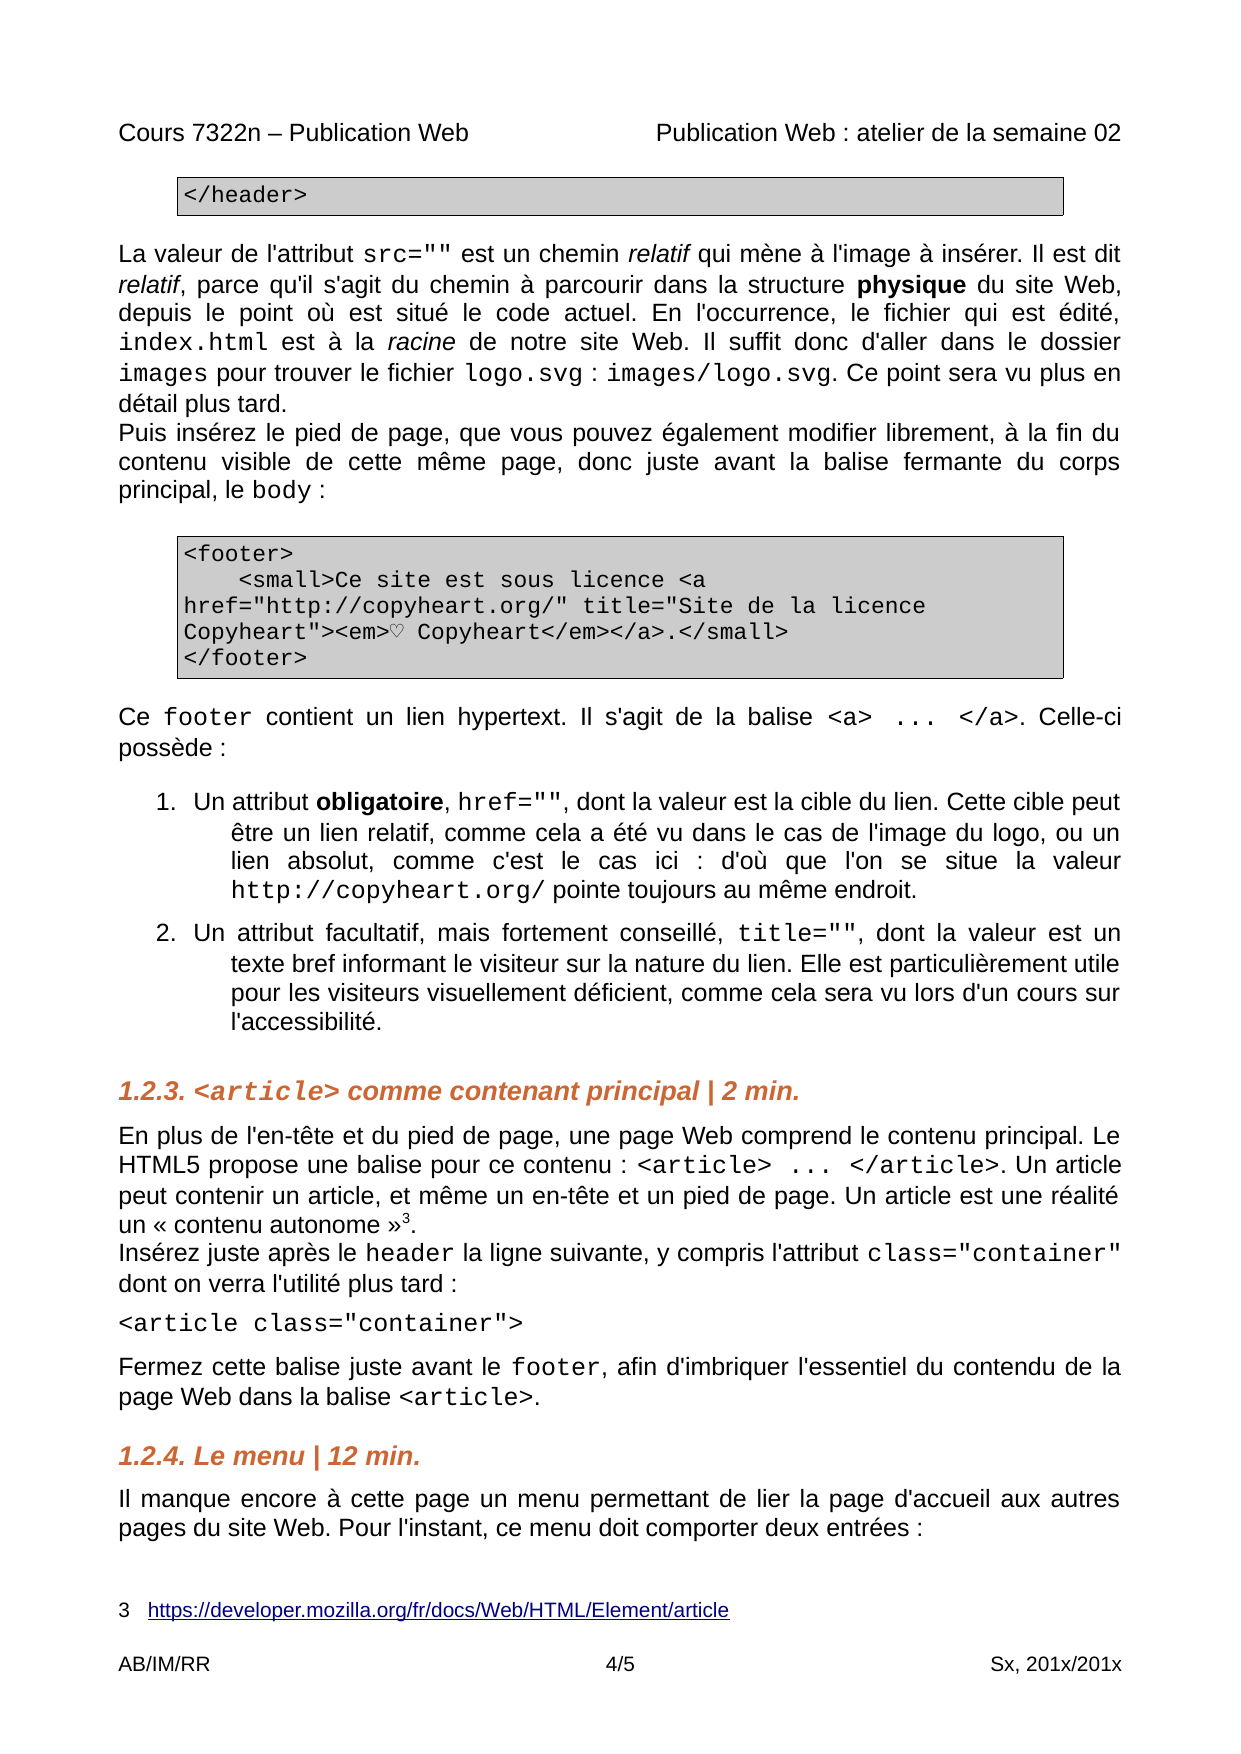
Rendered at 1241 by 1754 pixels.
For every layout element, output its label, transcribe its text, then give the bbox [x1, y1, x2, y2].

subtitle <article> comme contenant principal | 2 min. [118, 1075, 1122, 1109]
text Ce footer contient un lien hypertext. Il s'agit de la balise <a> ... </a>. Celle-ci possède : [118, 702, 1122, 762]
text </footer> [178, 640, 1063, 678]
text Insérez juste après le header la ligne suivante, y compris l'attribut class="container" dont on verra l'utilité plus tard : [118, 1238, 1122, 1298]
text <small>Ce site est sous licence <a href="http://copyheart.org/" title="Site de la licence Copyheart"><em>♡ Copyheart</em></a>.</small> [178, 562, 1063, 640]
list Un attribut obligatoire, href="", dont la valeur est la cible du lien. Cette cible peut être un lien relatif, comme cela a été vu dans le cas de l'image du logo, ou un lien absolut, comme c'est le cas ici : d'où que l'on se situe la valeur http://copyheart.org/ pointe toujours au même endroit. [156, 787, 1122, 906]
text Il manque encore à cette page un menu permettant de lier la page d'accueil aux autres pages du site Web. Pour l'instant, ce menu doit comporter deux entrées : [118, 1484, 1122, 1542]
text </header> [178, 178, 1063, 215]
text La valeur de l'attribut src="" est un chemin relatif qui mène à l'image à insérer. Il est dit relatif, parce qu'il s'agit du chemin à parcourir dans la structure physique du site Web, depuis le point où est situé le code actuel. En l'occurrence, le fichier qui est édité, index.html est à la racine de notre site Web. Il suffit donc d'aller dans le dossier images pour trouver le fichier logo.svg : images/logo.svg. Ce point sera vu plus en détail plus tard. [118, 239, 1122, 418]
text Fermez cette balise juste avant le footer, afin d'imbriquer l'essentiel du contendu de la page Web dans la balise <article>. [118, 1351, 1122, 1413]
text https://developer.mozilla.org/fr/docs/Web/HTML/Element/article [118, 1598, 1122, 1622]
list Un attribut facultatif, mais fortement conseillé, title="", dont la valeur est un texte bref informant le visiteur sur la nature du lien. Elle est particulièrement utile pour les visiteurs visuellement déficient, comme cela sera vu lors d'un cours sur l'accessibilité. [156, 918, 1122, 1036]
subtitle Le menu | 12 min. [118, 1440, 1122, 1472]
text <article class="container"> [118, 1311, 1122, 1339]
text En plus de l'en-tête et du pied de page, une page Web comprend le contenu principal. Le HTML5 propose une balise pour ce contenu : <article> ... </article>. Un article peut contenir un article, et même un en-tête et un pied de page. Un article est une réalité un « contenu autonome ». [118, 1121, 1122, 1238]
text Puis insérez le pied de page, que vous pouvez également modifier librement, à la fin du contenu visible de cette même page, donc juste avant la balise fermante du corps principal, le body : [118, 418, 1122, 506]
text <footer> [178, 537, 1063, 562]
